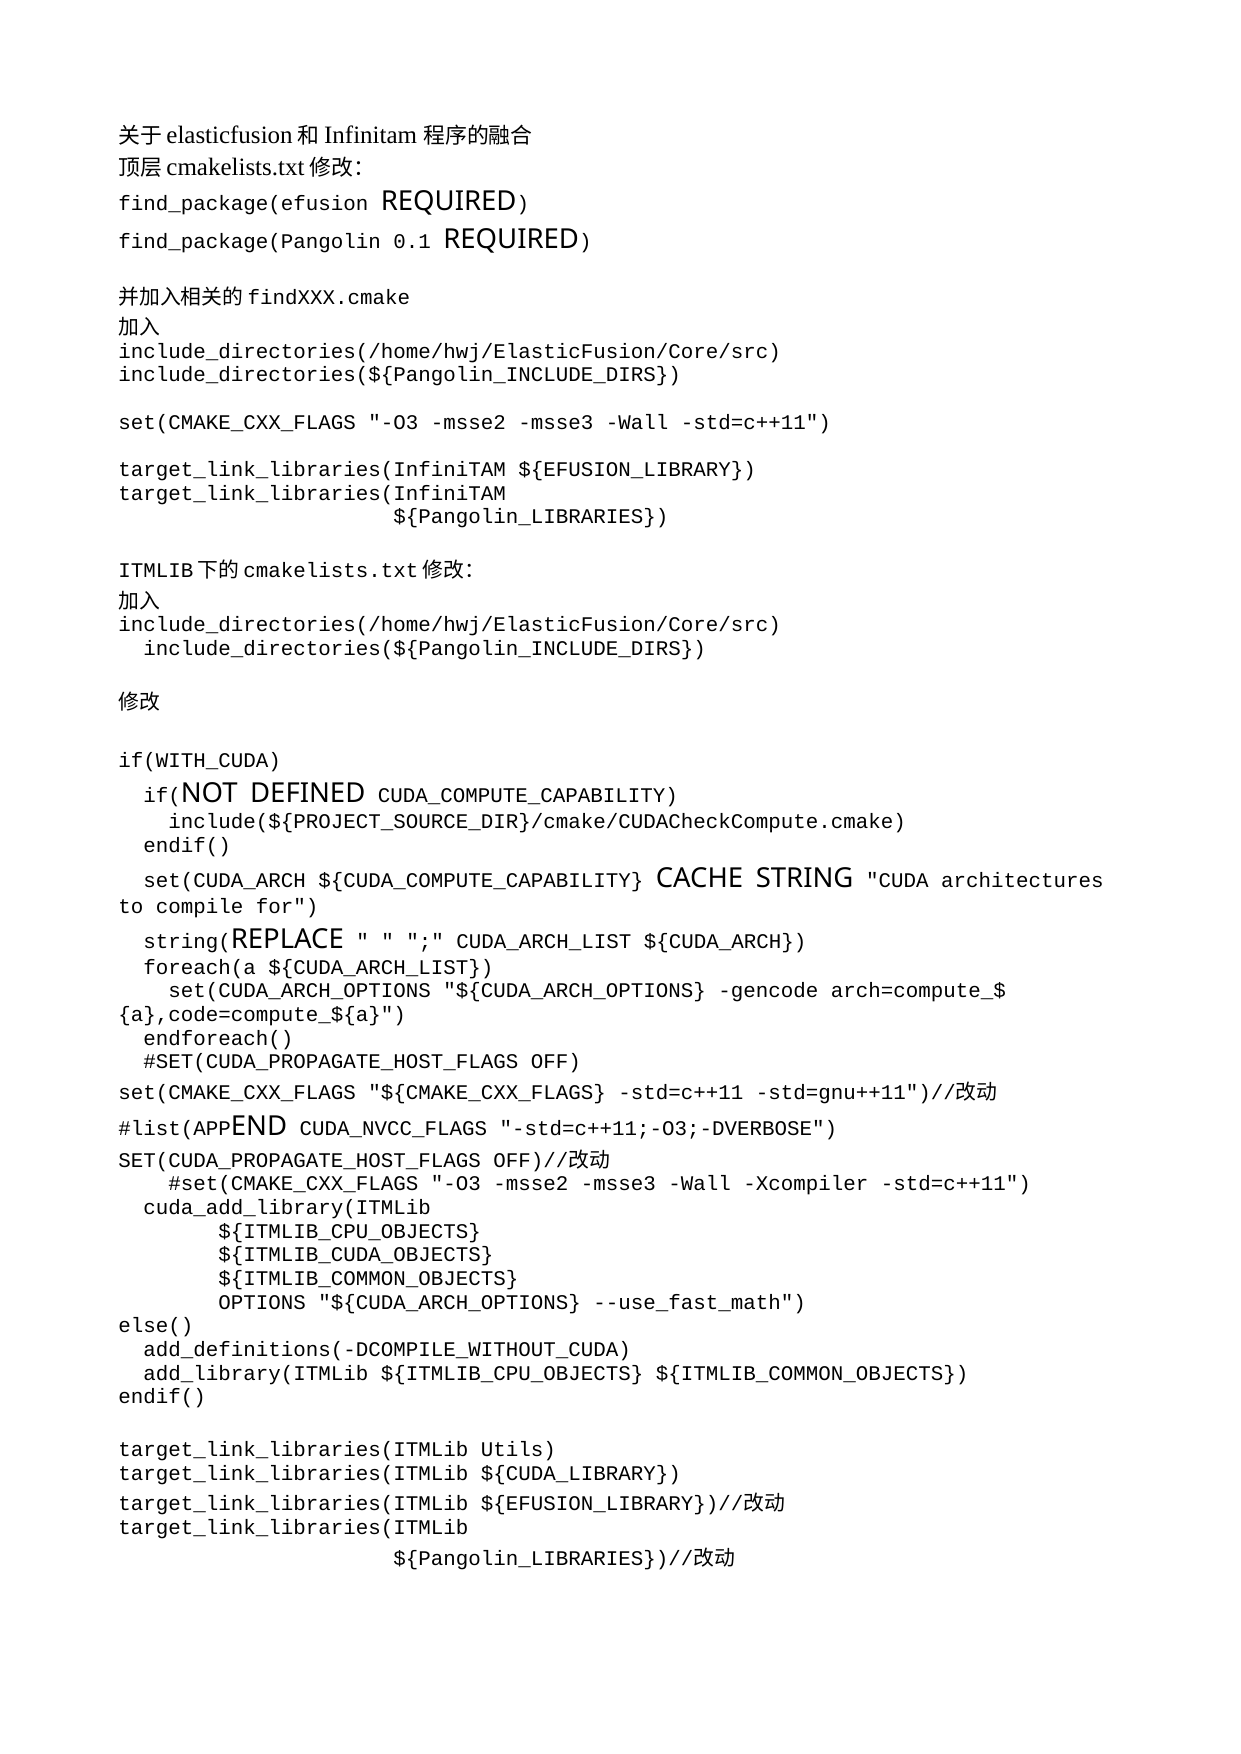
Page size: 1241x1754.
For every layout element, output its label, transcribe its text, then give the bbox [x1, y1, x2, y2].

text include_directories(${Pangolin_INCLUDE_DIRS}) [118, 364, 1122, 388]
text 顶层cmakelists.txt修改： [118, 150, 1122, 181]
text if(WITH_CUDA) [118, 750, 1122, 773]
text set(CMAKE_CXX_FLAGS "${CMAKE_CXX_FLAGS} -std=c++11 -std=gnu++11")//改动 [118, 1075, 1122, 1106]
text target_link_libraries(ITMLib ${EFUSION_LIBRARY})//改动 [118, 1487, 1122, 1517]
text if(NOT DEFINED CUDA_COMPUTE_CAPABILITY) [118, 773, 1122, 811]
text target_link_libraries(InfiniTAM ${EFUSION_LIBRARY}) [118, 459, 1122, 483]
text include_directories(${Pangolin_INCLUDE_DIRS}) [118, 638, 1122, 661]
text ${Pangolin_LIBRARIES})//改动 [118, 1541, 1122, 1571]
text ${ITMLIB_CUDA_OBJECTS} [118, 1244, 1122, 1268]
text 修改 [118, 685, 1122, 715]
text target_link_libraries(InfiniTAM [118, 483, 1122, 506]
text add_library(ITMLib ${ITMLIB_CPU_OBJECTS} ${ITMLIB_COMMON_OBJECTS}) [118, 1363, 1122, 1386]
text ITMLIB下的cmakelists.txt修改： [118, 553, 1122, 584]
text endif() [118, 1386, 1122, 1410]
text endforeach() [118, 1028, 1122, 1051]
text include_directories(/home/hwj/ElasticFusion/Core/src) [118, 341, 1122, 364]
text 加入 include_directories(/home/hwj/ElasticFusion/Core/src) [118, 584, 1122, 638]
text set(CUDA_ARCH ${CUDA_COMPUTE_CAPABILITY} CACHE STRING "CUDA architectures to compile for") [118, 858, 1122, 919]
text 并加入相关的findXXX.cmake [118, 280, 1122, 311]
text target_link_libraries(ITMLib ${CUDA_LIBRARY}) [118, 1463, 1122, 1487]
text target_link_libraries(ITMLib [118, 1517, 1122, 1541]
text #SET(CUDA_PROPAGATE_HOST_FLAGS OFF) [118, 1051, 1122, 1075]
text #set(CMAKE_CXX_FLAGS "-O3 -msse2 -msse3 -Wall -Xcompiler -std=c++11") [118, 1173, 1122, 1197]
text ${ITMLIB_CPU_OBJECTS} [118, 1221, 1122, 1244]
text find_package(efusion REQUIRED) [118, 181, 1122, 219]
text SET(CUDA_PROPAGATE_HOST_FLAGS OFF)//改动 [118, 1143, 1122, 1173]
text ${Pangolin_LIBRARIES}) [118, 506, 1122, 530]
text string(REPLACE " " ";" CUDA_ARCH_LIST ${CUDA_ARCH}) [118, 919, 1122, 957]
text find_package(Pangolin 0.1 REQUIRED) [118, 219, 1122, 256]
text #list(APPEND CUDA_NVCC_FLAGS "-std=c++11;-O3;-DVERBOSE") [118, 1106, 1122, 1143]
text include(${PROJECT_SOURCE_DIR}/cmake/CUDACheckCompute.cmake) [118, 811, 1122, 834]
text else() [118, 1315, 1122, 1339]
text foreach(a ${CUDA_ARCH_LIST}) [118, 957, 1122, 981]
text set(CMAKE_CXX_FLAGS "-O3 -msse2 -msse3 -Wall -std=c++11") [118, 412, 1122, 435]
text ${ITMLIB_COMMON_OBJECTS} [118, 1268, 1122, 1292]
text target_link_libraries(ITMLib Utils) [118, 1439, 1122, 1463]
text OPTIONS "${CUDA_ARCH_OPTIONS} --use_fast_math") [118, 1292, 1122, 1315]
text cuda_add_library(ITMLib [118, 1197, 1122, 1221]
text endif() [118, 834, 1122, 858]
text 加入 [118, 311, 1122, 341]
text add_definitions(-DCOMPILE_WITHOUT_CUDA) [118, 1339, 1122, 1363]
text set(CUDA_ARCH_OPTIONS "${CUDA_ARCH_OPTIONS} -gencode arch=compute_${a},code=compute_${a}") [118, 981, 1122, 1028]
text 关于elasticfusion和Infinitam 程序的融合 [118, 118, 1122, 150]
